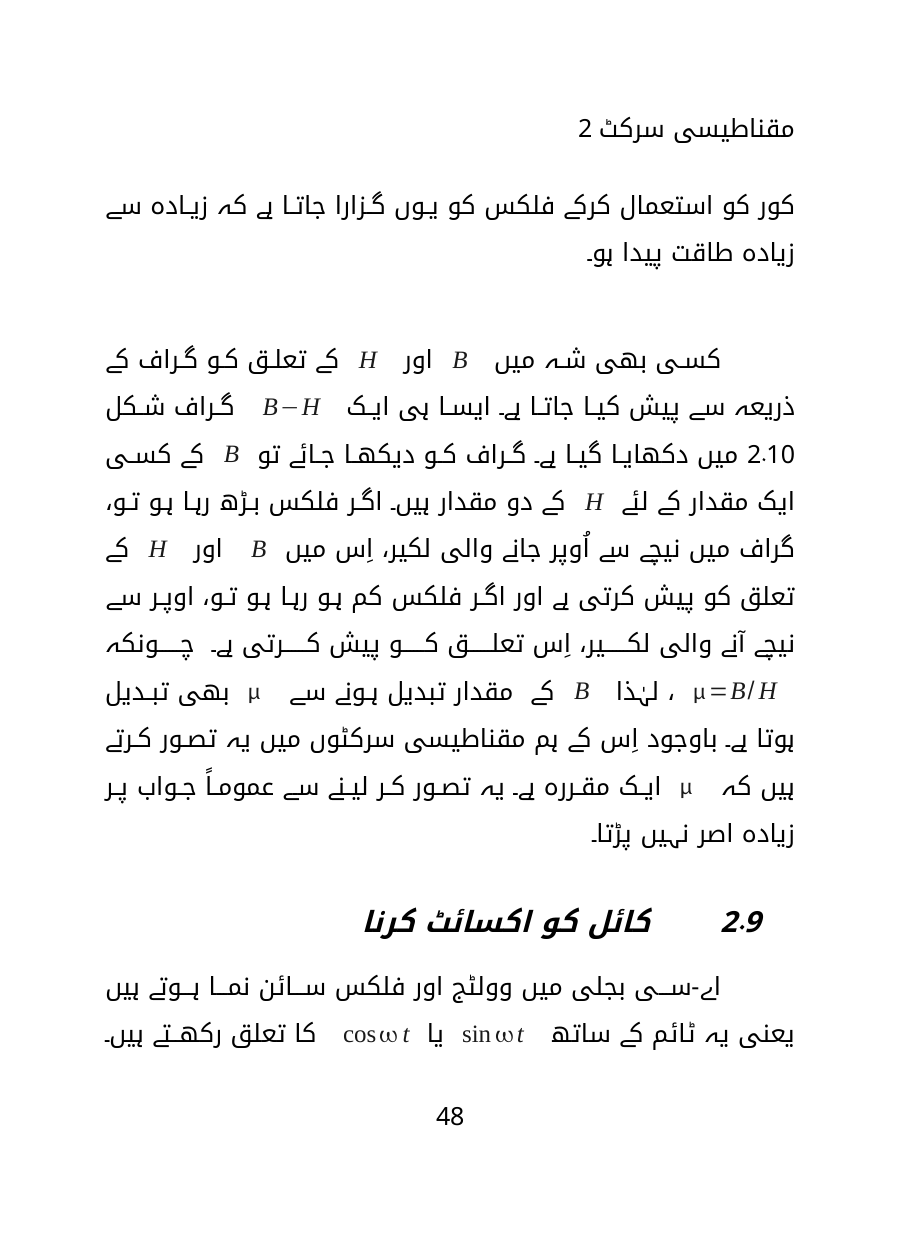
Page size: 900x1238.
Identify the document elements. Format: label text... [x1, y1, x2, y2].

text کسی بھی شہ میں اور کے تعلق کو گراف کے ذریعہ سے پیش کیا جاتا ہے۔ ایسا ہی ایک گراف شکل 2.10 میں دکھایا گیا ہے۔ گراف کو دیکھا جائے توکے کسی ایک مقدار کے لئےکے دو مقدار ہیں۔ اگر فلکس بڑھ رہا ہو تو، گراف میں نیچے سے اُوپر جانے والی لکیر، اِس میں اور کے تعلق کو پیش کرتی ہے اور اگر فلکس کم ہو رہا ہو تو، اوپر سے نیچے آنے والی لکیر، اِس تعلق کو پیش کرتی ہے۔ چونکہ ، لہٰذا کے مقدار تبدیل ہونے سے بھی تبدیل ہوتا ہے۔ باوجود اِس کے ہم مقناطیسی سرکٹوں میں یہ تصور کرتے ہیں کہ ایک مقررہ ہے۔ یہ تصور کر لینے سے عموماً جواب پر زیادہ اصر نہیں پڑتا۔ [105, 336, 795, 858]
text اے-سی بجلی میں وولٹج اور فلکس سائن نما ہوتے ہیں یعنی یہ ٹائم کے ساتھ یا کا تعلق رکھتے ہیں۔ اِس سبق میں ہم اے-سی excitation اور اس سے نمودار ہونے والے برقی توانائی کے ضیاء کا تذکرہ کریں گے۔ ہم یہاں شکل 2.11 کو استعمال کریں گے۔ ہم فرض کرتے ہیں کہ کور میں فلکس [105, 963, 795, 1058]
subtitle کائل کو اکسائٹ کرنا [105, 895, 720, 950]
text مقناطیسی سرکٹوں میں کور استعمال کرنے سے دو طرح کے فوائد حاصل ہوتے ہیں۔ کور کے استعمال سے ایک تو کم مقناطیسی دباؤ سے زیادہ فلکس پیدا کی جا سکتی ہے اور دوسرا، فلکس کو اپنی مرضی کے راستوں پابند کیا جاسکتا ہے۔ ٹرانسفارمروں میں کور کو استعمال کر کے فلکس کو اِس طرح پابند کیا جاتا ہے کہ جو فلکس ایک کائل سے گزرتا ہے، وہی فلکس، سارا کا سارا، باقی کائلوں سے بھی گزرتا ہے۔ موٹروں میں کور کو استعمال کرکے فلکس کو یوں گزارا جاتا ہے کہ زیادہ سے زیادہ طاقت پیدا ہو۔ [105, 182, 795, 277]
